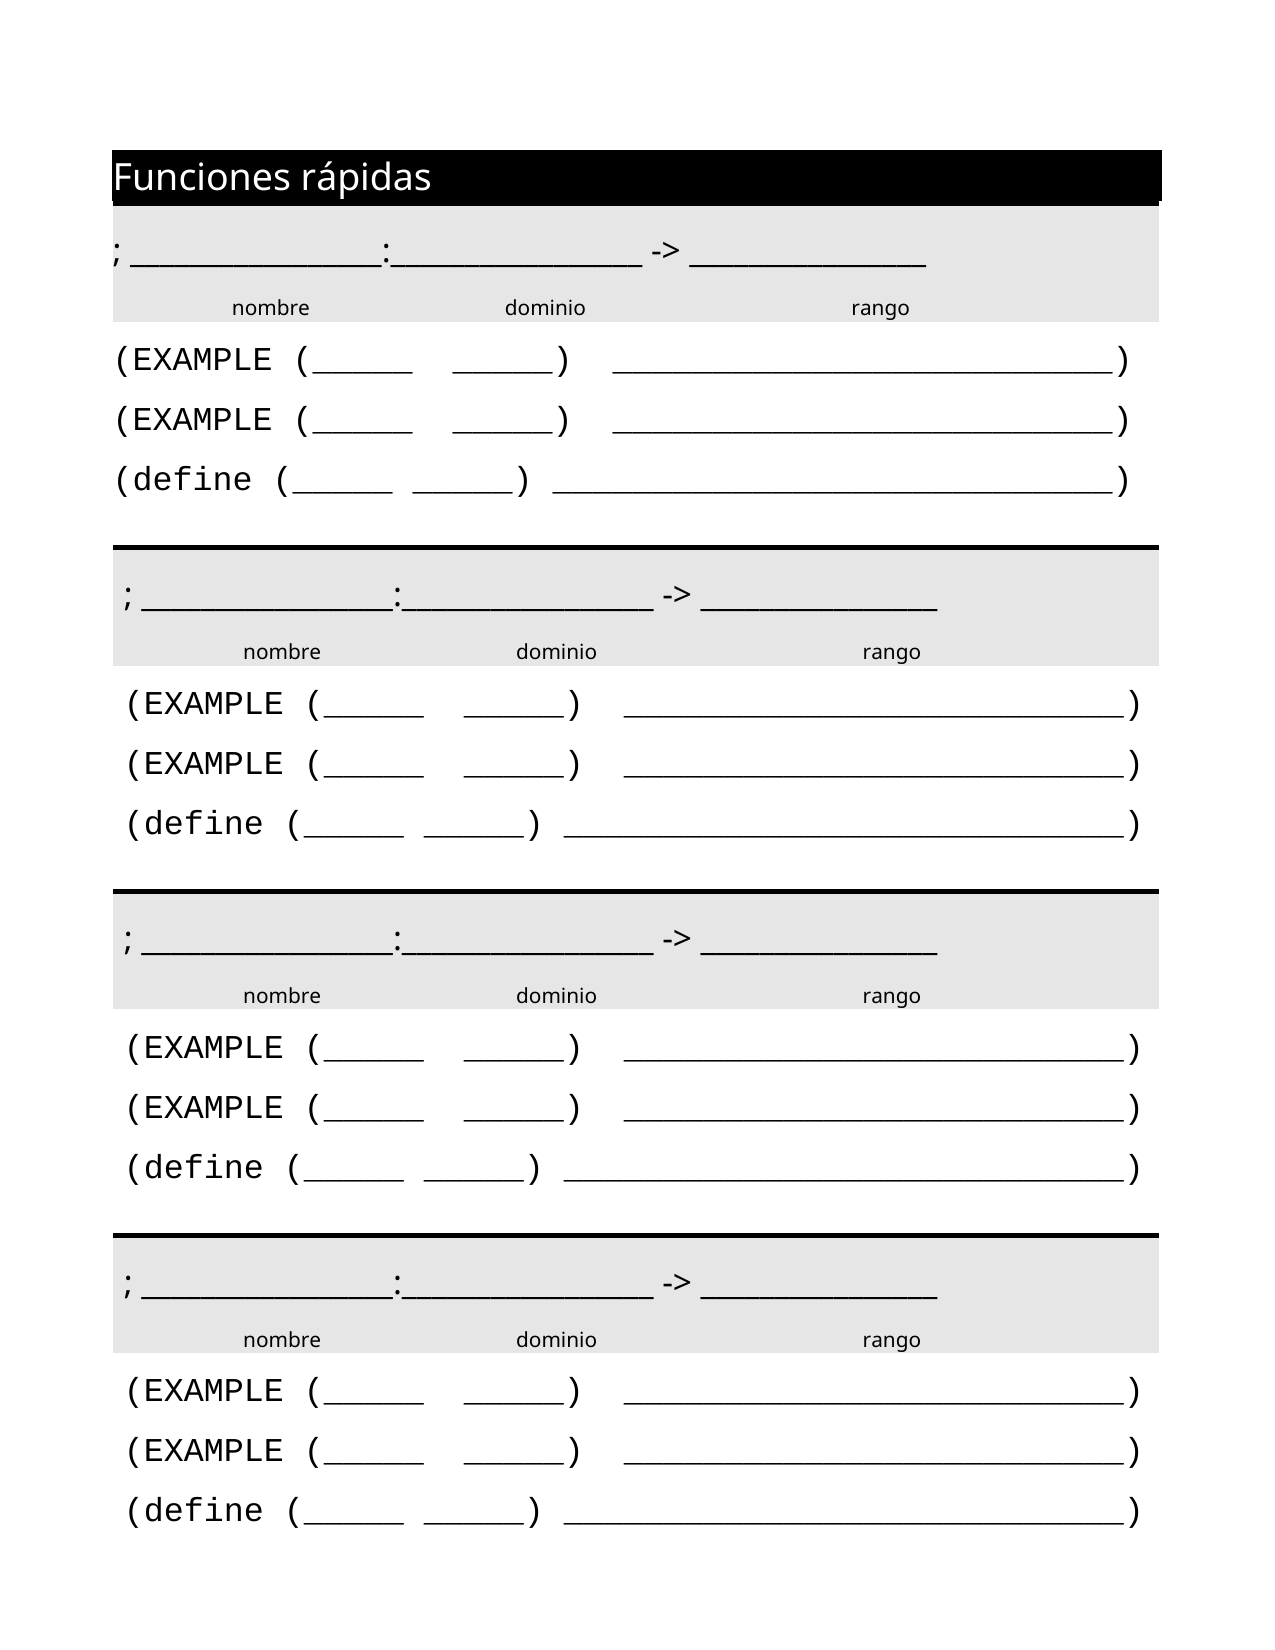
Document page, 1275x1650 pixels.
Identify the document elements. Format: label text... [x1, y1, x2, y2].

table_cell (EXAMPLE (_____ _____) _________________________) [113, 322, 1159, 382]
table_cell (define (_____ _____) ____________________________) [113, 442, 1159, 545]
table_cell (EXAMPLE (_____ _____) _________________________) [113, 666, 1159, 726]
table_cell (EXAMPLE (_____ _____) _________________________) [113, 1353, 1159, 1413]
subtitle Funciones rápidas [112, 150, 1162, 201]
table_cell (EXAMPLE (_____ _____) _________________________) [113, 1070, 1159, 1129]
table_cell ; _________________:_________________ -> ________________ nombre dominio rango [113, 894, 1159, 1009]
table_cell ; _________________:_________________ -> ________________ nombre dominio rango [113, 550, 1159, 666]
table_cell (EXAMPLE (_____ _____) _________________________) [113, 382, 1159, 442]
table_cell (define (_____ _____) ____________________________) [113, 1473, 1159, 1533]
table_header ; _________________:_________________ -> ________________ nombre dominio rango [113, 206, 1159, 322]
table_cell (EXAMPLE (_____ _____) _________________________) [113, 1010, 1159, 1069]
table_cell (EXAMPLE (_____ _____) _________________________) [113, 1413, 1159, 1473]
table_cell (define (_____ _____) ____________________________) [113, 786, 1159, 889]
table_cell ; _________________:_________________ -> ________________ nombre dominio rango [113, 1238, 1159, 1353]
table_cell (EXAMPLE (_____ _____) _________________________) [113, 726, 1159, 786]
table_cell (define (_____ _____) ____________________________) [113, 1130, 1159, 1233]
